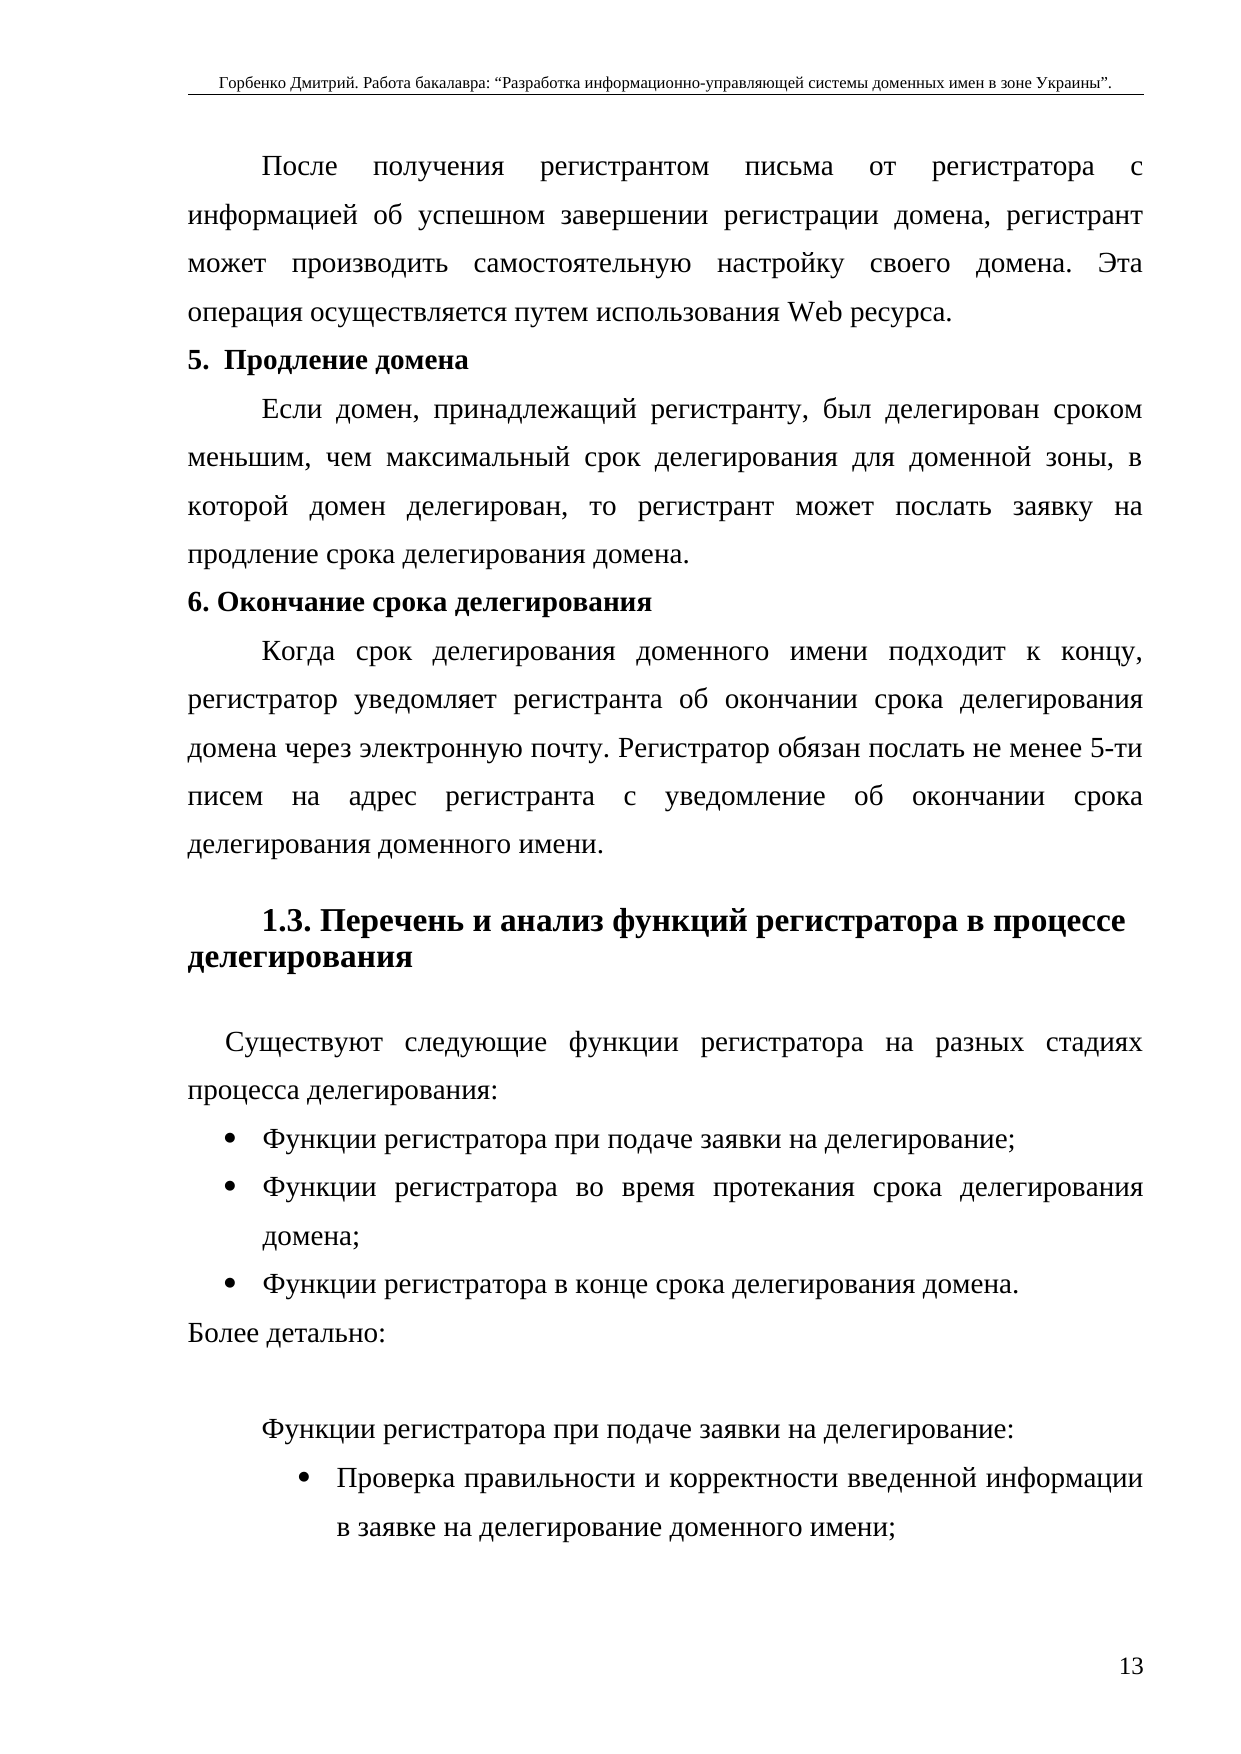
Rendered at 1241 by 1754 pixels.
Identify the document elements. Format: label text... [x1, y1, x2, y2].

text Когда срок делегирования доменного имени подходит к концу, регистратор уведомляет регистранта об окончании срока делегирования домена через электронную почту. Регистратор обязан послать не менее 5-ти писем на адрес регистранта с уведомление об окончании срока делегирования доменного имени. [187, 634, 1144, 860]
text Функции регистратора при подаче заявки на делегирование: [187, 1413, 1144, 1445]
list Проверка правильности и корректности введенной информации в заявке на делегирование доменного имени; [299, 1461, 1144, 1542]
text Существуют следующие функции регистратора на разных стадиях процесса делегирования: [187, 1025, 1144, 1106]
text Более детально: [187, 1316, 1144, 1348]
text 6. Окончание срока делегирования [187, 586, 1144, 618]
text После получения регистрантом письма от регистратора с информацией об успешном завершении регистрации домена, регистрант может производить самостоятельную настройку своего домена. Эта операция осуществляется путем использования Web ресурса. [187, 150, 1144, 327]
text 1.3. Перечень и анализ функций регистратора в процессе делегирования [187, 901, 1144, 975]
list Функции регистратора в конце срока делегирования домена. [225, 1267, 1144, 1300]
text 5. Продление домена [187, 343, 1144, 376]
list Функции регистратора при подаче заявки на делегирование; [225, 1122, 1144, 1154]
list Функции регистратора во время протекания срока делегирования домена; [225, 1171, 1144, 1251]
text Если домен, принадлежащий регистранту, был делегирован сроком меньшим, чем максимальный срок делегирования для доменной зоны, в которой домен делегирован, то регистрант может послать заявку на продление срока делегирования домена. [187, 392, 1144, 569]
